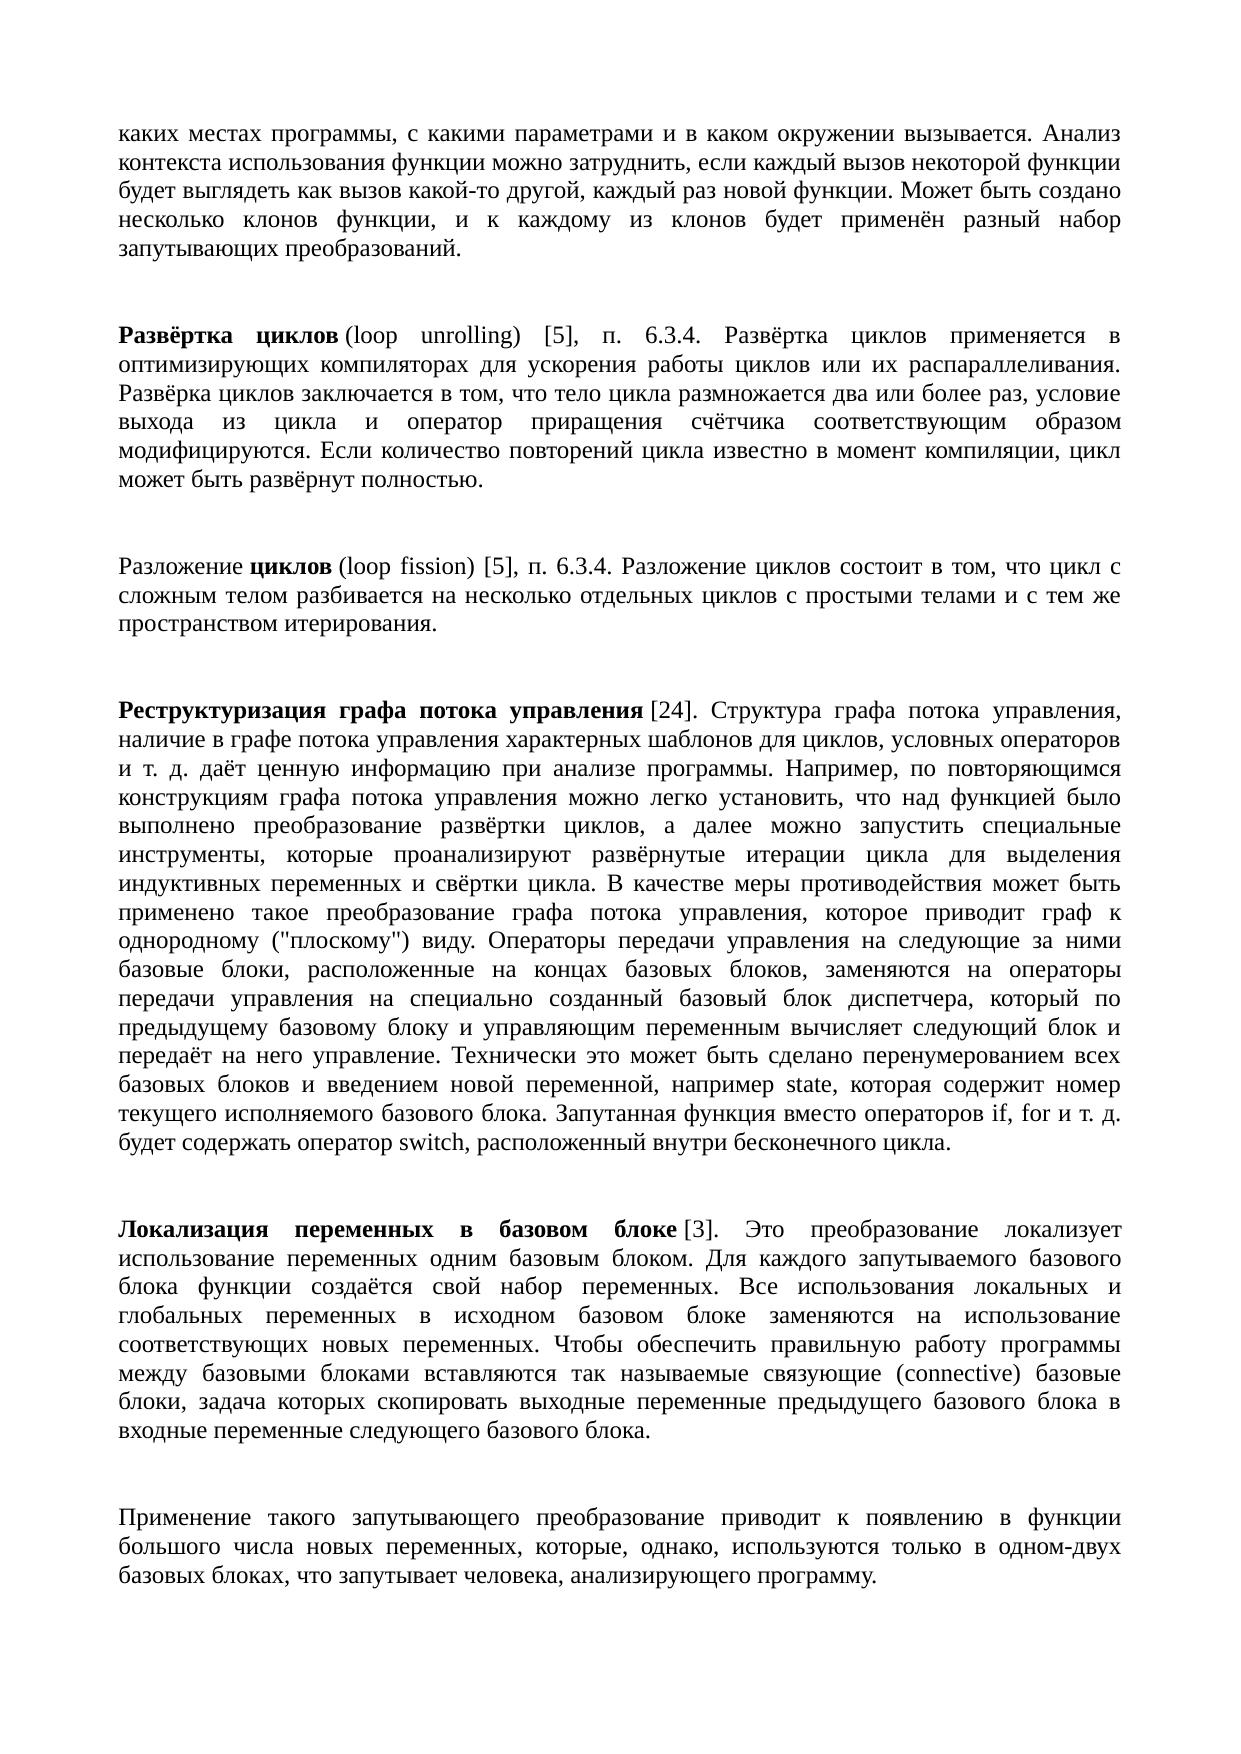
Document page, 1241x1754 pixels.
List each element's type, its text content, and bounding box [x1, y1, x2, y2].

text Развёртка циклов (loop unrolling) [5], п. 6.3.4. Развёртка циклов применяется в оптимизирующих компиляторах для ускорения работы циклов или их распараллеливания. Развёрка циклов заключается в том, что тело цикла размножается два или более раз, условие выхода из цикла и оператор приращения счётчика соответствующим образом модифицируются. Если количество повторений цикла известно в момент компиляции, цикл может быть развёрнут полностью. [118, 320, 1122, 493]
text Применение такого запутывающего преобразование приводит к появлению в функции большого числа новых переменных, которые, однако, используются только в одном-двух базовых блоках, что запутывает человека, анализирующего программу. [118, 1502, 1122, 1588]
text Локализация переменных в базовом блоке [3]. Это преобразование локализует использование переменных одним базовым блоком. Для каждого запутываемого базового блока функции создаётся свой набор переменных. Все использования локальных и глобальных переменных в исходном базовом блоке заменяются на использование соответствующих новых переменных. Чтобы обеспечить правильную работу программы между базовыми блоками вставляются так называемые связующие (connective) базовые блоки, задача которых скопировать выходные переменные предыдущего базового блока в входные переменные следующего базового блока. [118, 1214, 1122, 1444]
text Реструктуризация графа потока управления [24]. Структура графа потока управления, наличие в графе потока управления характерных шаблонов для циклов, условных операторов и т. д. даёт ценную информацию при анализе программы. Например, по повторяющимся конструкциям графа потока управления можно легко установить, что над функцией было выполнено преобразование развёртки циклов, а далее можно запустить специальные инструменты, которые проанализируют развёрнутые итерации цикла для выделения индуктивных переменных и свёртки цикла. В качестве меры противодействия может быть применено такое преобразование графа потока управления, которое приводит граф к однородному ("плоскому") виду. Операторы передачи управления на следующие за ними базовые блоки, расположенные на концах базовых блоков, заменяются на операторы передачи управления на специально созданный базовый блок диспетчера, который по предыдущему базовому блоку и управляющим переменным вычисляет следующий блок и передаёт на него управление. Технически это может быть сделано перенумерованием всех базовых блоков и введением новой переменной, например state, которая содержит номер текущего исполняемого базового блока. Запутанная функция вместо операторов if, for и т. д. будет содержать оператор switch, расположенный внутри бесконечного цикла. [118, 696, 1122, 1156]
text каких местах программы, с какими параметрами и в каком окружении вызывается. Анализ контекста использования функции можно затруднить, если каждый вызов некоторой функции будет выглядеть как вызов какой-то другой, каждый раз новой функции. Может быть создано несколько клонов функции, и к каждому из клонов будет применён разный набор запутывающих преобразований. [118, 118, 1122, 262]
text Разложение циклов (loop fission) [5], п. 6.3.4. Разложение циклов состоит в том, что цикл с сложным телом разбивается на несколько отдельных циклов с простыми телами и с тем же пространством итерирования. [118, 551, 1122, 637]
